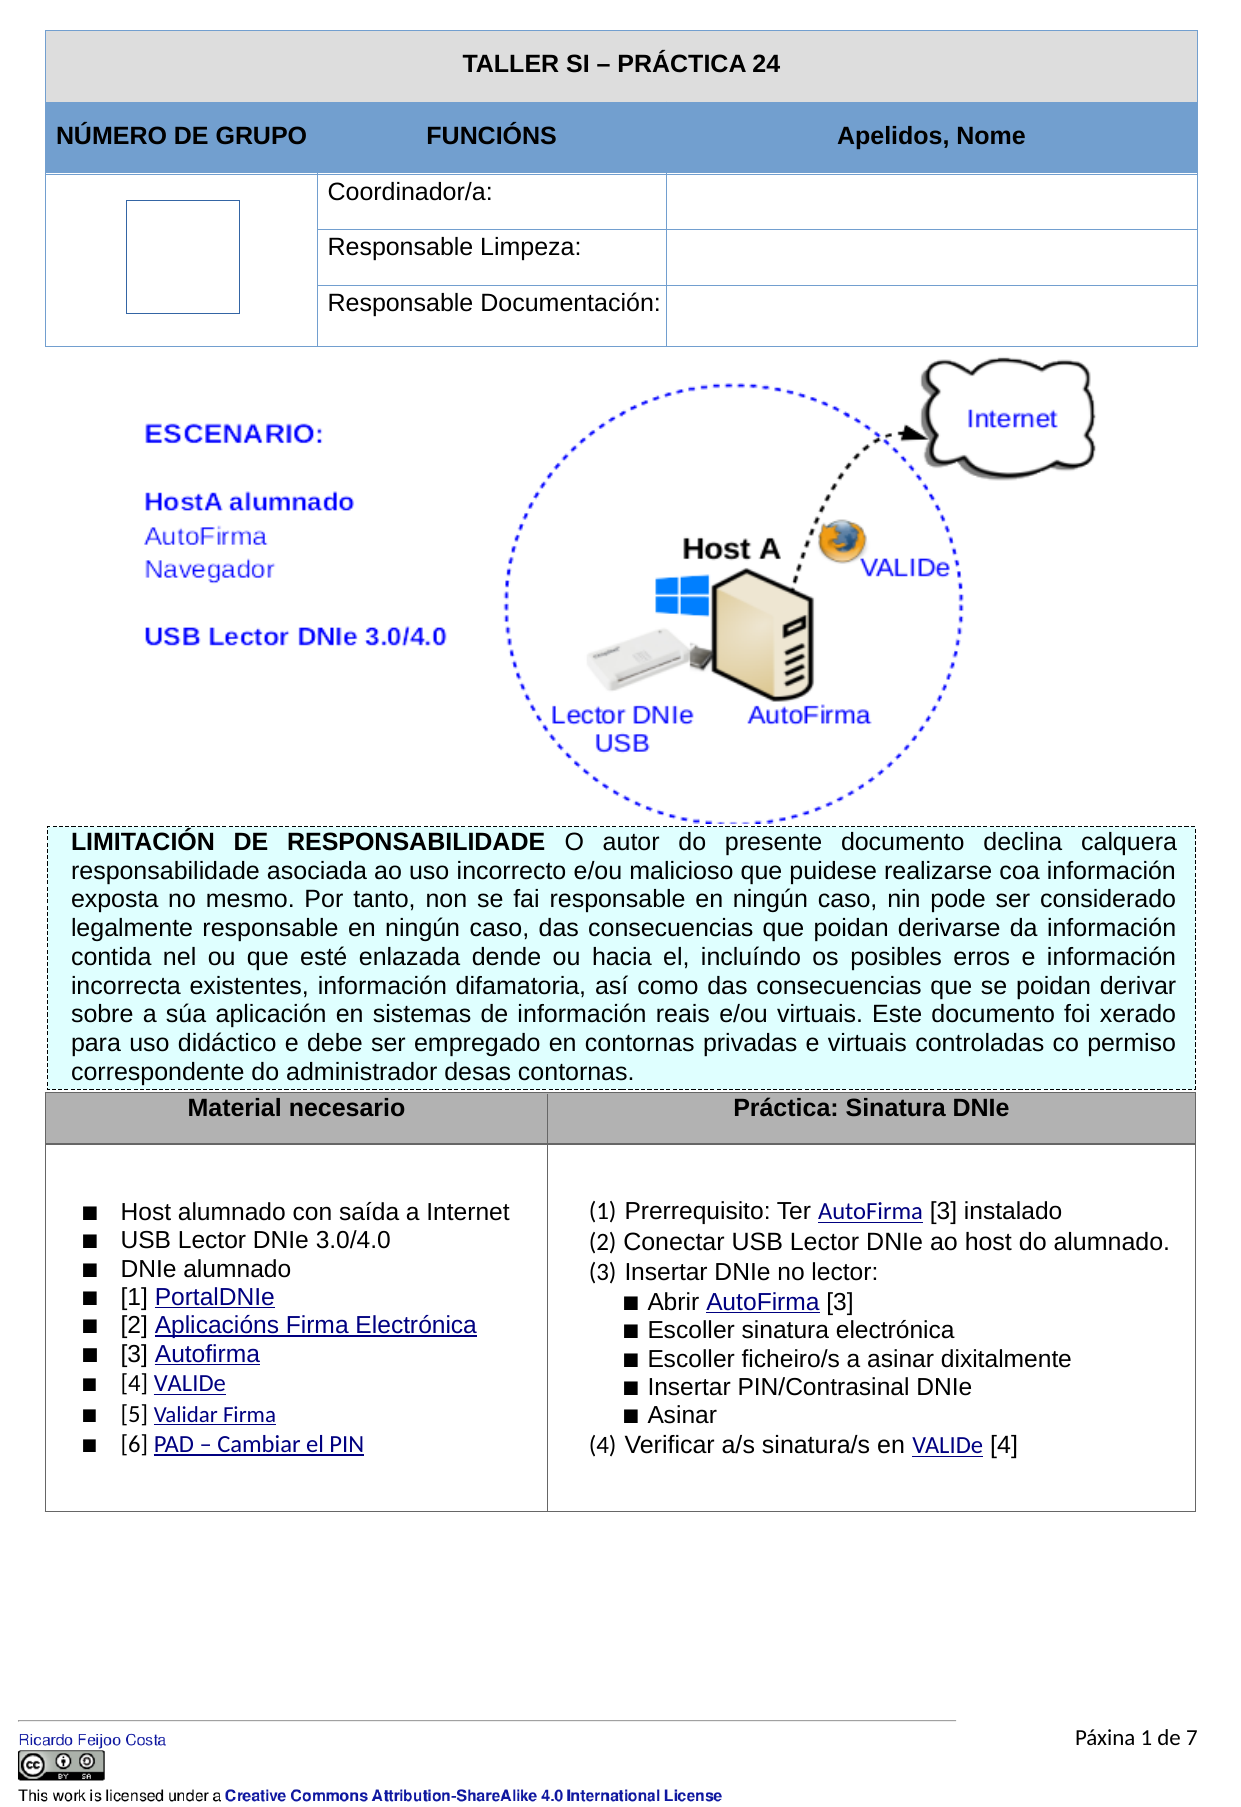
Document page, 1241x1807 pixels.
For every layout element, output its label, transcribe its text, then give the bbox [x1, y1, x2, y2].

table_cell FUNCIÓNS [318, 103, 666, 173]
table_cell NÚMERO DE GRUPO [46, 103, 317, 173]
table_cell [667, 230, 1197, 284]
table_cell [667, 286, 1197, 346]
picture [143, 350, 1100, 824]
table_cell Responsable Limpeza: [318, 230, 666, 284]
table_header TALLER SI – PRÁCTICA 24 [46, 31, 1197, 102]
table_cell Prerrequisito: Ter AutoFirma [3] instalado Conectar USB Lector DNIe ao host do alumnado. Insertar DNIe no lector: Abrir AutoFirma [3] Escoller sinatura electrónica Escoller ficheiro/s a asinar dixitalmente Insertar PIN/Contrasinal DNIe Asinar Verificar a/s sinatura/s en VALIDe [4] [548, 1145, 1195, 1511]
table_cell Responsable Documentación: [318, 286, 666, 346]
table_cell [667, 175, 1197, 229]
table_cell [46, 175, 317, 346]
table_cell Apelidos, Nome [667, 103, 1197, 173]
picture [8, 1715, 957, 1806]
table_header Material necesario [46, 1093, 547, 1143]
table_cell Coordinador/a: [318, 175, 666, 229]
table_header Práctica: Sinatura DNIe [548, 1093, 1195, 1143]
table_cell Host alumnado con saída a Internet USB Lector DNIe 3.0/4.0 DNIe alumnado [1] PortalDNIe [2] Aplicacións Firma Electrónica [3] Autofirma [4] VALIDe [5] Validar Firma [6] PAD – Cambiar el PIN [46, 1145, 547, 1511]
